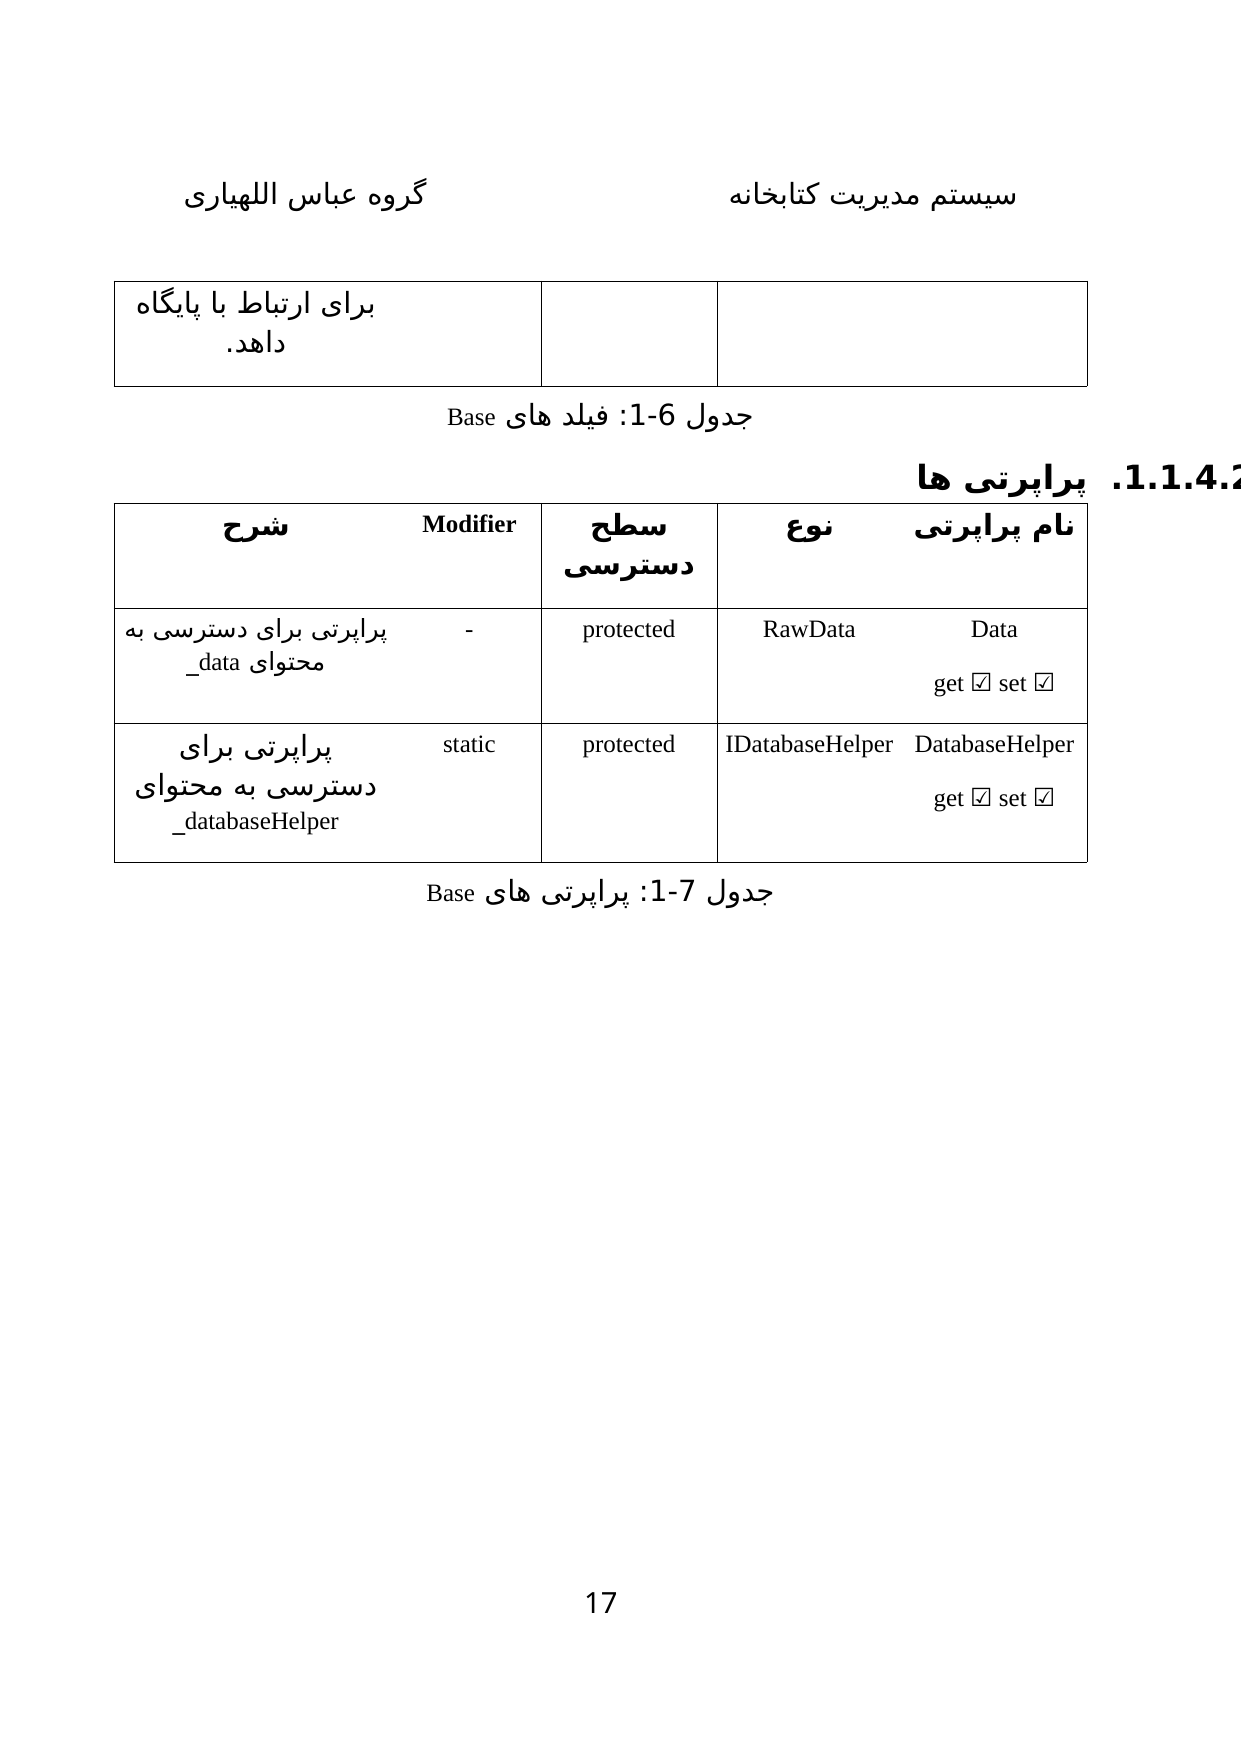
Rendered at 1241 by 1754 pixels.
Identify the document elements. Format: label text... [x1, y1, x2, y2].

table_header شرح [115, 504, 398, 608]
table_header Modifier [398, 504, 541, 608]
table_cell RawData [718, 609, 902, 723]
table_cell نگه داری یک نمونه کلاس IDatabaseHelper برای ارتباط با پایگاه داهد. [115, 282, 398, 386]
table_cell [398, 282, 541, 386]
table_cell IDatabaseHelper [718, 724, 902, 862]
table_header نام پراپرتی [902, 504, 1087, 608]
table_cell پراپرتی برای دسترسی به محتوای data_ [115, 609, 398, 723]
table_cell DatabaseHelper get ☑ set ☑ [902, 724, 1087, 862]
table_cell - [398, 609, 541, 723]
table_cell [542, 282, 717, 386]
text جدول 1-7: پراپرتی های Base [114, 875, 1087, 909]
subtitle پراپرتی ها [114, 458, 1087, 497]
table_header نوع [718, 504, 902, 608]
table_cell protected [542, 609, 717, 723]
table_cell [902, 282, 1087, 386]
table_cell static [398, 724, 541, 862]
table_cell [718, 282, 902, 386]
table_header سطح دسترسی [542, 504, 717, 608]
text جدول 1-6: فیلد های Base [114, 398, 1087, 432]
table_cell پراپرتی برای دسترسی به محتوای databaseHelper_ [115, 724, 398, 862]
table_cell Data get ☑ set ☑ [902, 609, 1087, 723]
table_cell protected [542, 724, 717, 862]
